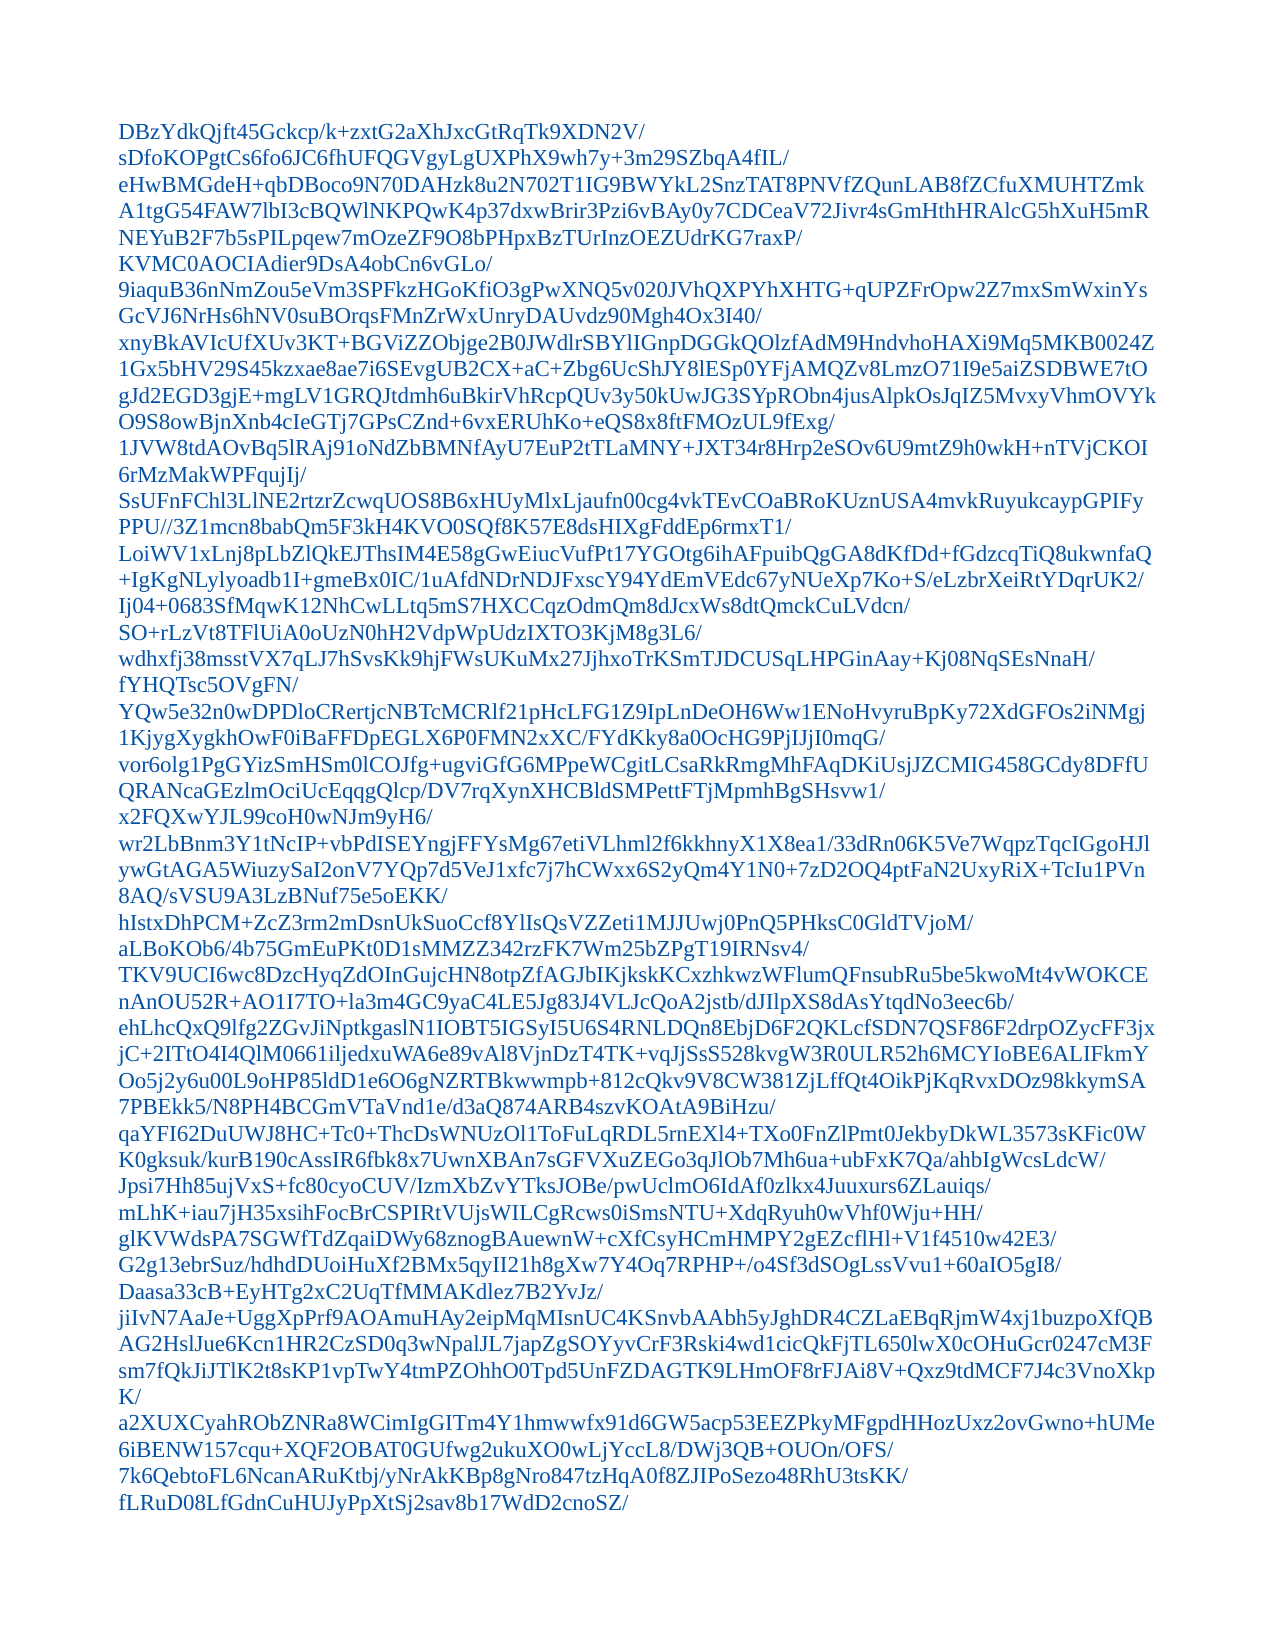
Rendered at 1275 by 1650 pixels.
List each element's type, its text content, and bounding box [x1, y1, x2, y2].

text DBzYdkQjft45Gckcp/k+zxtG2aXhJxcGtRqTk9XDN2V/sDfoKOPgtCs6fo6JC6fhUFQGVgyLgUXPhX9wh7y+3m29SZbqA4fIL/eHwBMGdeH+qbDBoco9N70DAHzk8u2N702T1IG9BWYkL2SnzTAT8PNVfZQunLAB8fZCfuXMUHTZmkA1tgG54FAW7lbI3cBQWlNKPQwK4p37dxwBrir3Pzi6vBAy0y7CDCeaV72Jivr4sGmHthHRAlcG5hXuH5mRNEYuB2F7b5sPILpqew7mOzeZF9O8bPHpxBzTUrInzOEZUdrKG7raxP/KVMC0AOCIAdier9DsA4obCn6vGLo/9iaquB36nNmZou5eVm3SPFkzHGoKfiO3gPwXNQ5v020JVhQXPYhXHTG+qUPZFrOpw2Z7mxSmWxinYsGcVJ6NrHs6hNV0suBOrqsFMnZrWxUnryDAUvdz90Mgh4Ox3I40/xnyBkAVIcUfXUv3KT+BGViZZObjge2B0JWdlrSBYlIGnpDGGkQOlzfAdM9HndvhoHAXi9Mq5MKB0024Z1Gx5bHV29S45kzxae8ae7i6SEvgUB2CX+aC+Zbg6UcShJY8lESp0YFjAMQZv8LmzO71I9e5aiZSDBWE7tOgJd2EGD3gjE+mgLV1GRQJtdmh6uBkirVhRcpQUv3y50kUwJG3SYpRObn4jusAlpkOsJqIZ5MvxyVhmOVYkO9S8owBjnXnb4cIeGTj7GPsCZnd+6vxERUhKo+eQS8x8ftFMOzUL9fExg/1JVW8tdAOvBq5lRAj91oNdZbBMNfAyU7EuP2tTLaMNY+JXT34r8Hrp2eSOv6U9mtZ9h0wkH+nTVjCKOI6rMzMakWPFqujIj/SsUFnFChl3LlNE2rtzrZcwqUOS8B6xHUyMlxLjaufn00cg4vkTEvCOaBRoKUznUSA4mvkRuyukcaypGPIFyPPU//3Z1mcn8babQm5F3kH4KVO0SQf8K57E8dsHIXgFddEp6rmxT1/LoiWV1xLnj8pLbZlQkEJThsIM4E58gGwEiucVufPt17YGOtg6ihAFpuibQgGA8dKfDd+fGdzcqTiQ8ukwnfaQ+IgKgNLylyoadb1I+gmeBx0IC/1uAfdNDrNDJFxscY94YdEmVEdc67yNUeXp7Ko+S/eLzbrXeiRtYDqrUK2/Ij04+0683SfMqwK12NhCwLLtq5mS7HXCCqzOdmQm8dJcxWs8dtQmckCuLVdcn/SO+rLzVt8TFlUiA0oUzN0hH2VdpWpUdzIXTO3KjM8g3L6/wdhxfj38msstVX7qLJ7hSvsKk9hjFWsUKuMx27JjhxoTrKSmTJDCUSqLHPGinAay+Kj08NqSEsNnaH/fYHQTsc5OVgFN/YQw5e32n0wDPDloCRertjcNBTcMCRlf21pHcLFG1Z9IpLnDeOH6Ww1ENoHvyruBpKy72XdGFOs2iNMgj1KjygXygkhOwF0iBaFFDpEGLX6P0FMN2xXC/FYdKky8a0OcHG9PjIJjI0mqG/vor6olg1PgGYizSmHSm0lCOJfg+ugviGfG6MPpeWCgitLCsaRkRmgMhFAqDKiUsjJZCMIG458GCdy8DFfUQRANcaGEzlmOciUcEqqgQlcp/DV7rqXynXHCBldSMPettFTjMpmhBgSHsvw1/x2FQXwYJL99coH0wNJm9yH6/wr2LbBnm3Y1tNcIP+vbPdISEYngjFFYsMg67etiVLhml2f6kkhnyX1X8ea1/33dRn06K5Ve7WqpzTqcIGgoHJlywGtAGA5WiuzySaI2onV7YQp7d5VeJ1xfc7j7hCWxx6S2yQm4Y1N0+7zD2OQ4ptFaN2UxyRiX+TcIu1PVn8AQ/sVSU9A3LzBNuf75e5oEKK/hIstxDhPCM+ZcZ3rm2mDsnUkSuoCcf8YlIsQsVZZeti1MJJUwj0PnQ5PHksC0GldTVjoM/aLBoKOb6/4b75GmEuPKt0D1sMMZZ342rzFK7Wm25bZPgT19IRNsv4/TKV9UCI6wc8DzcHyqZdOInGujcHN8otpZfAGJbIKjkskKCxzhkwzWFlumQFnsubRu5be5kwoMt4vWOKCEnAnOU52R+AO1I7TO+la3m4GC9yaC4LE5Jg83J4VLJcQoA2jstb/dJIlpXS8dAsYtqdNo3eec6b/ehLhcQxQ9lfg2ZGvJiNptkgaslN1IOBT5IGSyI5U6S4RNLDQn8EbjD6F2QKLcfSDN7QSF86F2drpOZycFF3jxjC+2ITtO4I4QlM0661iljedxuWA6e89vAl8VjnDzT4TK+vqJjSsS528kvgW3R0ULR52h6MCYIoBE6ALIFkmYOo5j2y6u00L9oHP85ldD1e6O6gNZRTBkwwmpb+812cQkv9V8CW381ZjLffQt4OikPjKqRvxDOz98kkymSA7PBEkk5/N8PH4BCGmVTaVnd1e/d3aQ874ARB4szvKOAtA9BiHzu/qaYFI62DuUWJ8HC+Tc0+ThcDsWNUzOl1ToFuLqRDL5rnEXl4+TXo0FnZlPmt0JekbyDkWL3573sKFic0WK0gksuk/kurB190cAssIR6fbk8x7UwnXBAn7sGFVXuZEGo3qJlOb7Mh6ua+ubFxK7Qa/ahbIgWcsLdcW/Jpsi7Hh85ujVxS+fc80cyoCUV/IzmXbZvYTksJOBe/pwUclmO6IdAf0zlkx4Juuxurs6ZLauiqs/mLhK+iau7jH35xsihFocBrCSPIRtVUjsWILCgRcws0iSmsNTU+XdqRyuh0wVhf0Wju+HH/glKVWdsPA7SGWfTdZqaiDWy68znogBAuewnW+cXfCsyHCmHMPY2gEZcflHl+V1f4510w42E3/G2g13ebrSuz/hdhdDUoiHuXf2BMx5qyII21h8gXw7Y4Oq7RPHP+/o4Sf3dSOgLssVvu1+60aIO5gI8/Daasa33cB+EyHTg2xC2UqTfMMAKdlez7B2YvJz/jiIvN7AaJe+UggXpPrf9AOAmuHAy2eipMqMIsnUC4KSnvbAAbh5yJghDR4CZLaEBqRjmW4xj1buzpoXfQBAG2HslJue6Kcn1HR2CzSD0q3wNpalJL7japZgSOYyvCrF3Rski4wd1cicQkFjTL650lwX0cOHuGcr0247cM3Fsm7fQkJiJTlK2t8sKP1vpTwY4tmPZOhhO0Tpd5UnFZDAGTK9LHmOF8rFJAi8V+Qxz9tdMCF7J4c3VnoXkpK/a2XUXCyahRObZNRa8WCimIgGITm4Y1hmwwfx91d6GW5acp53EEZPkyMFgpdHHozUxz2ovGwno+hUMe6iBENW157cqu+XQF2OBAT0GUfwg2ukuXO0wLjYccL8/DWj3QB+OUOn/OFS/7k6QebtoFL6NcanARuKtbj/yNrAkKBp8gNro847tzHqA0f8ZJIPoSezo48RhU3tsKK/fLRuD08LfGdnCuHUJyPpXtSj2sav8b17WdD2cnoSZ/ [118, 118, 1157, 1515]
